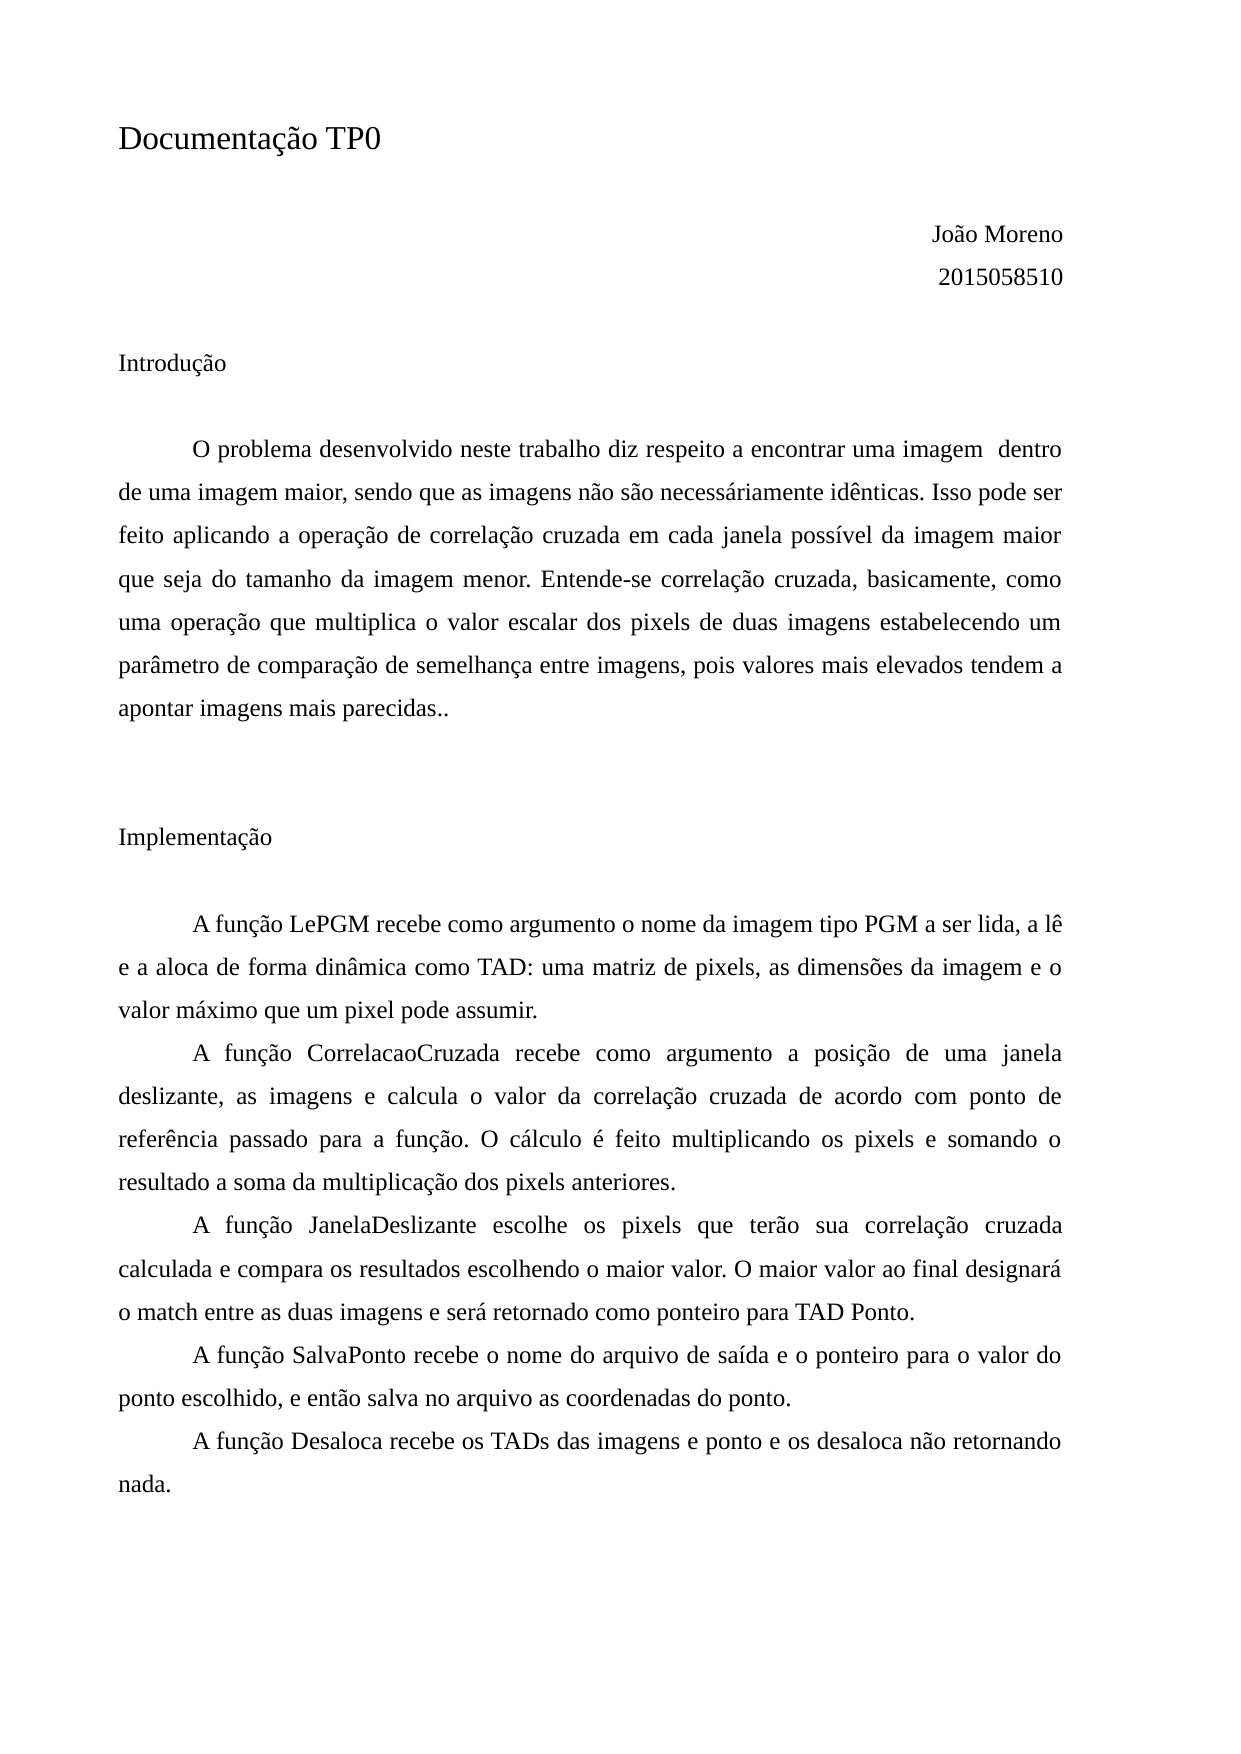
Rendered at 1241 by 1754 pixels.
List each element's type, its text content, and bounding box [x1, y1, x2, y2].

text Introdução [118, 348, 1063, 377]
text A função Desaloca recebe os TADs das imagens e ponto e os desaloca não retornando nada. [118, 1426, 1063, 1498]
text A função LePGM recebe como argumento o nome da imagem tipo PGM a ser lida, a lê e a aloca de forma dinâmica como TAD: uma matriz de pixels, as dimensões da imagem e o valor máximo que um pixel pode assumir. [118, 909, 1063, 1024]
text A função JanelaDeslizante escolhe os pixels que terão sua correlação cruzada calculada e compara os resultados escolhendo o maior valor. O maior valor ao final designará o match entre as duas imagens e será retornado como ponteiro para TAD Ponto. [118, 1211, 1063, 1326]
text João Moreno [118, 219, 1063, 247]
text Documentação TP0 [118, 118, 1063, 156]
text 2015058510 [118, 262, 1063, 291]
text A função CorrelacaoCruzada recebe como argumento a posição de uma janela deslizante, as imagens e calcula o valor da correlação cruzada de acordo com ponto de referência passado para a função. O cálculo é feito multiplicando os pixels e somando o resultado a soma da multiplicação dos pixels anteriores. [118, 1038, 1063, 1196]
text Implementação [118, 822, 1063, 851]
text A função SalvaPonto recebe o nome do arquivo de saída e o ponteiro para o valor do ponto escolhido, e então salva no arquivo as coordenadas do ponto. [118, 1340, 1063, 1412]
text O problema desenvolvido neste trabalho diz respeito a encontrar uma imagem dentro de uma imagem maior, sendo que as imagens não são necessáriamente idênticas. Isso pode ser feito aplicando a operação de correlação cruzada em cada janela possível da imagem maior que seja do tamanho da imagem menor. Entende-se correlação cruzada, basicamente, como uma operação que multiplica o valor escalar dos pixels de duas imagens estabelecendo um parâmetro de comparação de semelhança entre imagens, pois valores mais elevados tendem a apontar imagens mais parecidas.. [118, 434, 1063, 722]
